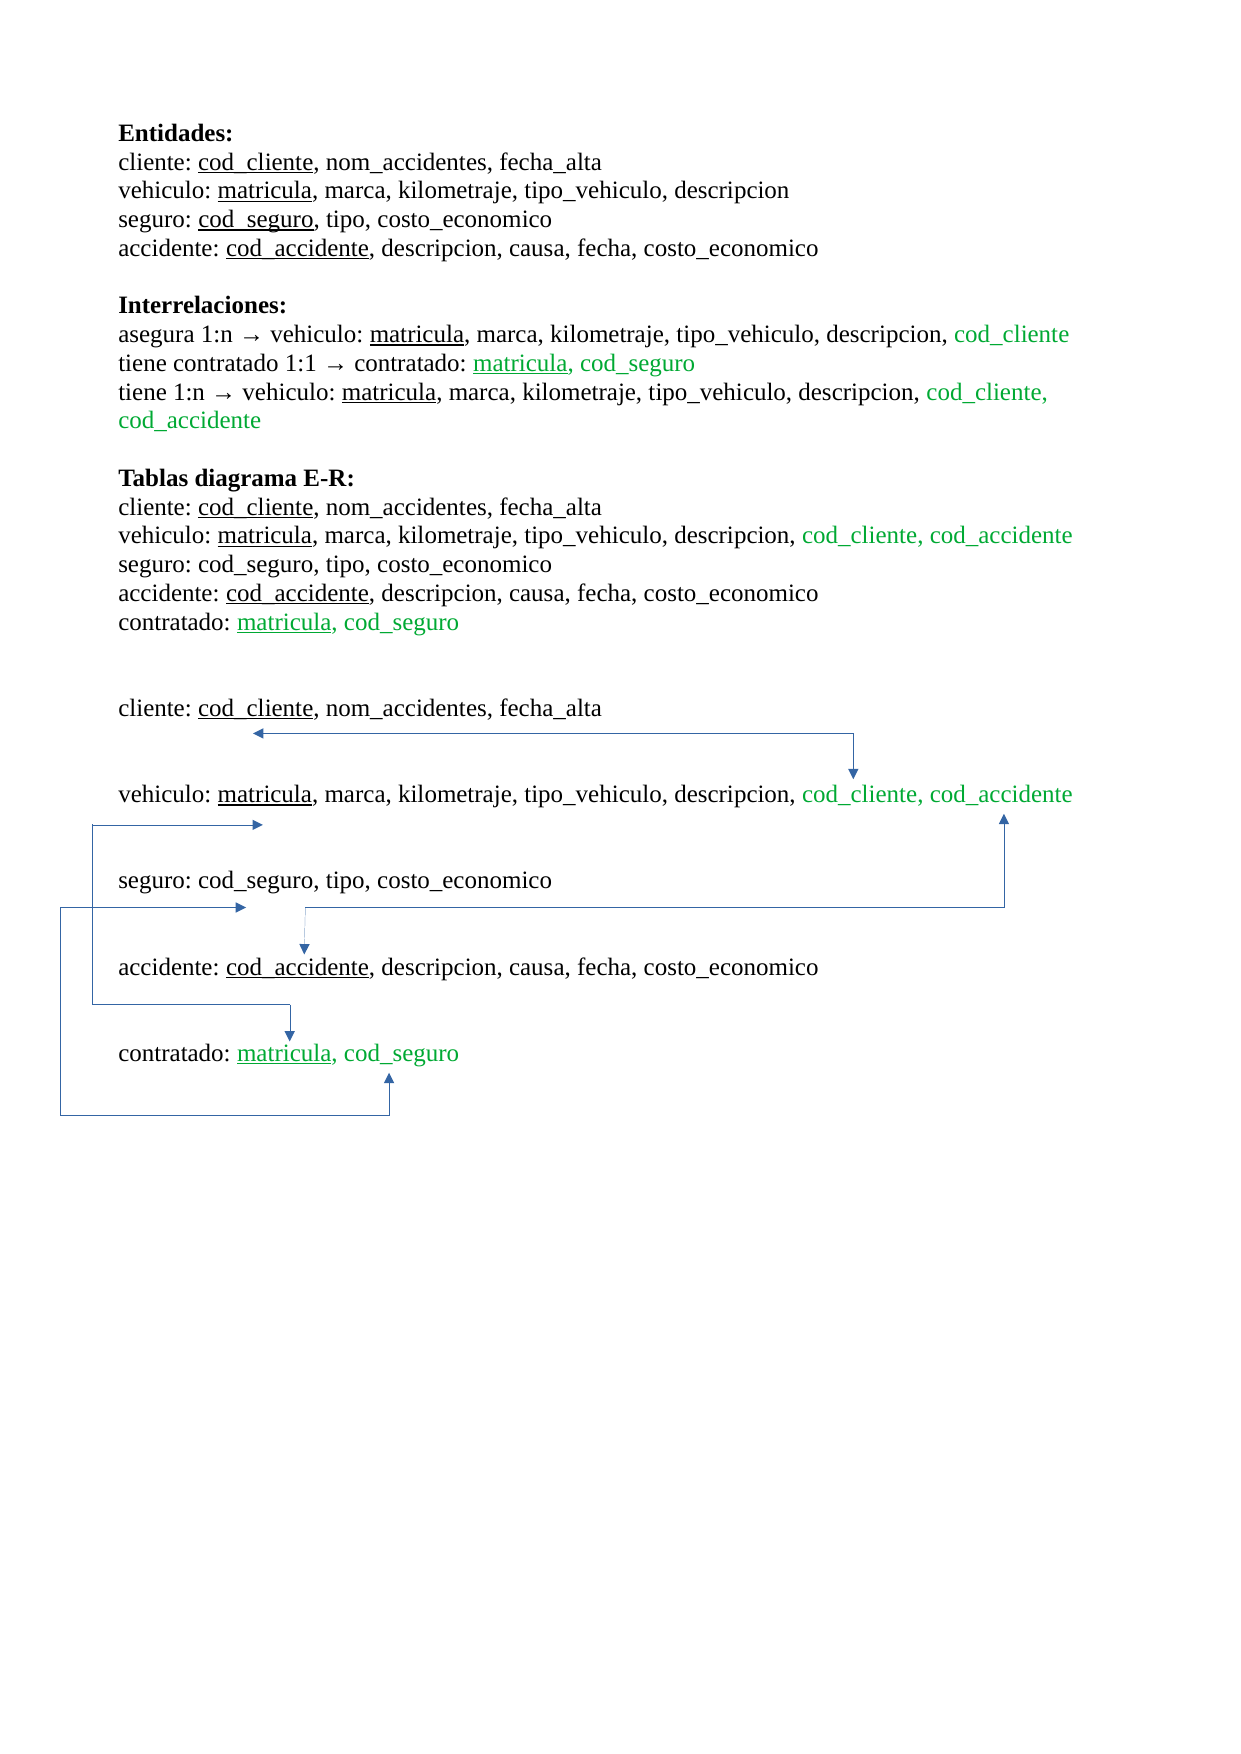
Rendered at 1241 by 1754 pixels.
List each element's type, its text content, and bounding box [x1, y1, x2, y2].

text Entidades: [118, 118, 1122, 147]
text asegura 1:n → vehiculo: matricula, marca, kilometraje, tipo_vehiculo, descripcion, cod_cliente [118, 319, 1122, 348]
text Tablas diagrama E-R: [118, 463, 1122, 492]
text seguro: cod_seguro, tipo, costo_economico [118, 204, 1122, 233]
text tiene contratado 1:1 → contratado: matricula, cod_seguro [118, 348, 1122, 377]
text seguro: cod_seguro, tipo, costo_economico [118, 549, 1122, 578]
text Interrelaciones: [118, 291, 1122, 319]
text accidente: cod_accidente, descripcion, causa, fecha, costo_economico [118, 952, 1122, 981]
text tiene 1:n → vehiculo: matricula, marca, kilometraje, tipo_vehiculo, descripcion, cod_cliente, cod_accidente [118, 377, 1122, 434]
text vehiculo: matricula, marca, kilometraje, tipo_vehiculo, descripcion, cod_cliente, cod_accidente [118, 521, 1122, 549]
text vehiculo: matricula, marca, kilometraje, tipo_vehiculo, descripcion [118, 176, 1122, 204]
text contratado: matricula, cod_seguro [118, 607, 1122, 636]
text contratado: matricula, cod_seguro [118, 1038, 1122, 1067]
text cliente: cod_cliente, nom_accidentes, fecha_alta [118, 693, 1122, 722]
text cliente: cod_cliente, nom_accidentes, fecha_alta [118, 492, 1122, 521]
text cliente: cod_cliente, nom_accidentes, fecha_alta [118, 147, 1122, 176]
text vehiculo: matricula, marca, kilometraje, tipo_vehiculo, descripcion, cod_cliente, cod_accidente [118, 779, 1122, 808]
text [1005, 866, 1122, 894]
text accidente: cod_accidente, descripcion, causa, fecha, costo_economico [118, 578, 1122, 607]
text seguro: cod_seguro, tipo, costo_economico [118, 866, 1004, 894]
text accidente: cod_accidente, descripcion, causa, fecha, costo_economico [118, 233, 1122, 262]
